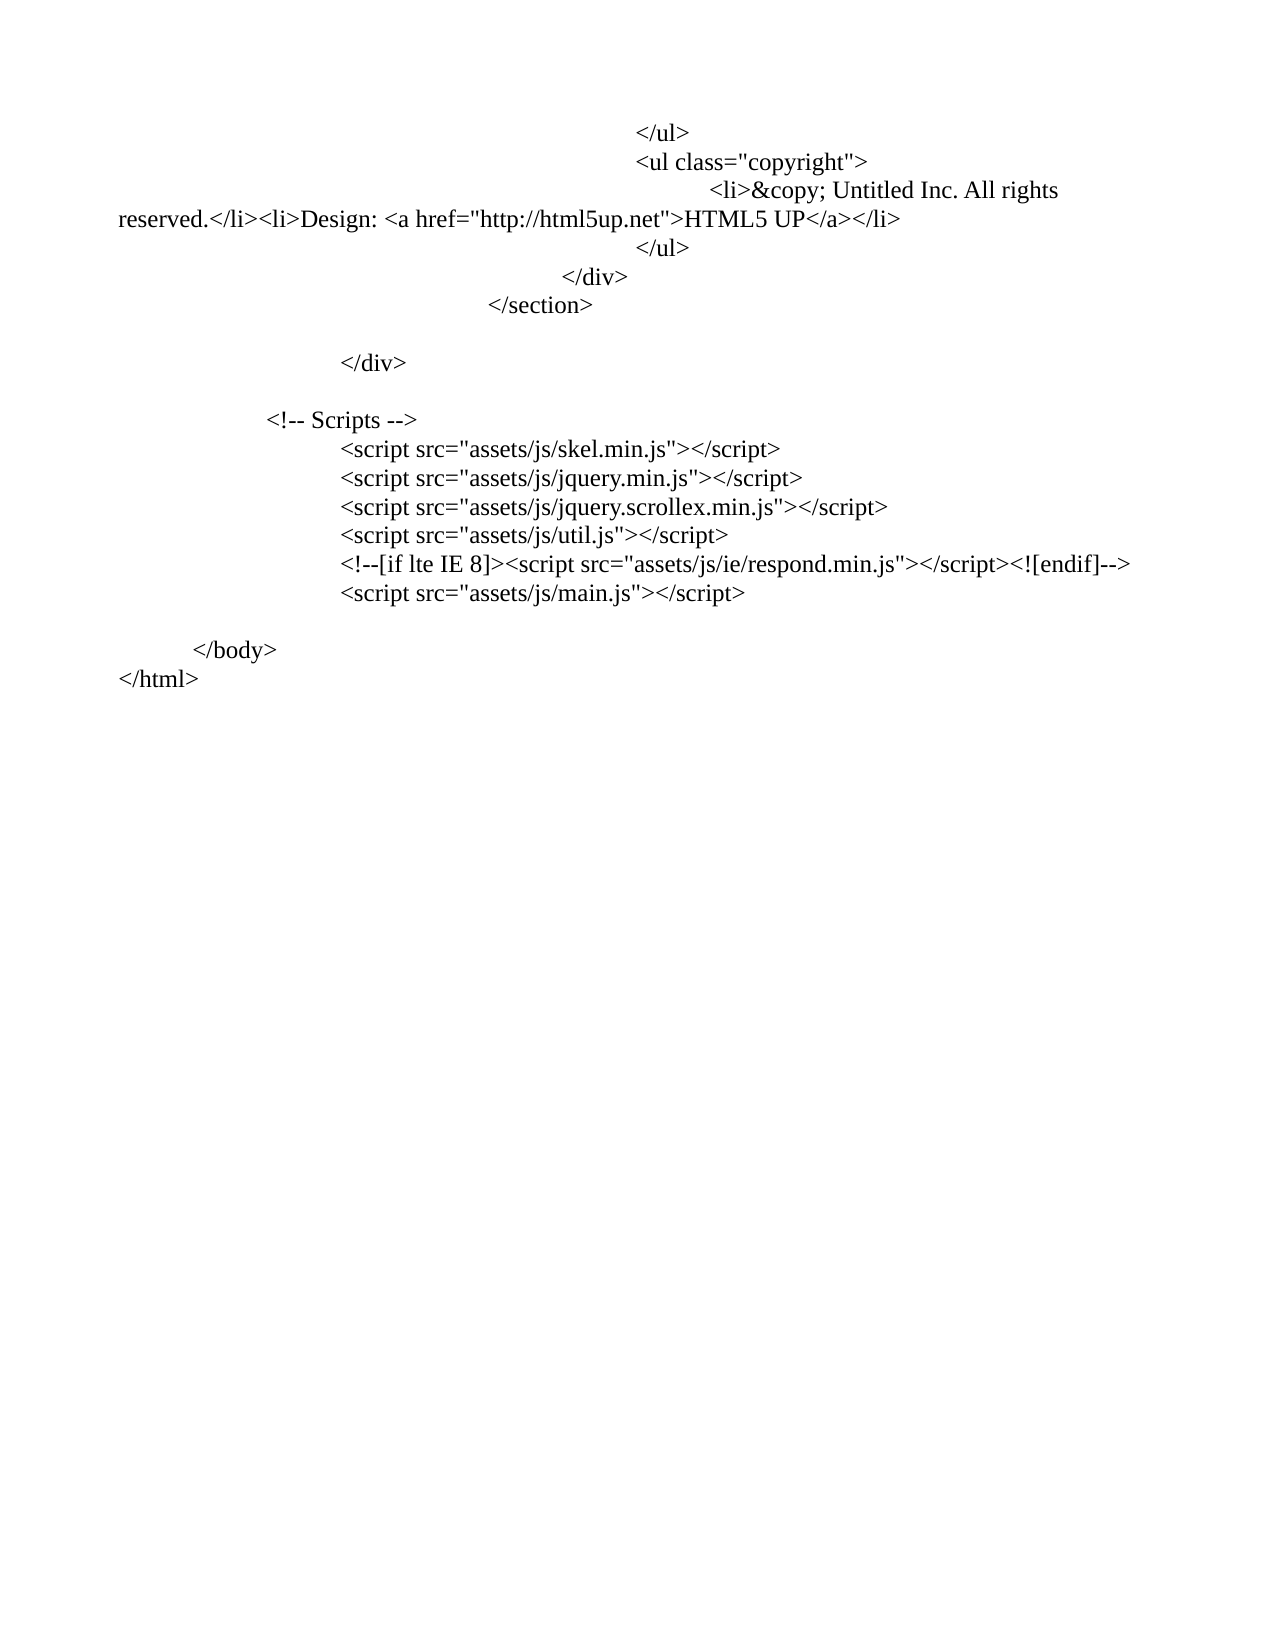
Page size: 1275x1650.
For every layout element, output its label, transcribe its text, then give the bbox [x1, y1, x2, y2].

text <!--[if lte IE 8]><script src="assets/js/ie/respond.min.js"></script><![endif]--> [118, 549, 1157, 578]
text </div> [118, 262, 1157, 291]
text <!-- Scripts --> [118, 406, 1157, 434]
text </ul> [118, 118, 1157, 147]
text </html> [118, 664, 1157, 693]
text <script src="assets/js/skel.min.js"></script> [118, 434, 1157, 463]
text </section> [118, 291, 1157, 319]
text <li>&copy; Untitled Inc. All rights reserved.</li><li>Design: <a href="http://html5up.net">HTML5 UP</a></li> [118, 176, 1157, 233]
text </div> [118, 348, 1157, 377]
text </ul> [118, 233, 1157, 262]
text <script src="assets/js/util.js"></script> [118, 521, 1157, 549]
text <script src="assets/js/jquery.scrollex.min.js"></script> [118, 492, 1157, 521]
text <script src="assets/js/main.js"></script> [118, 578, 1157, 607]
text <ul class="copyright"> [118, 147, 1157, 176]
text </body> [118, 636, 1157, 664]
text <script src="assets/js/jquery.min.js"></script> [118, 463, 1157, 492]
